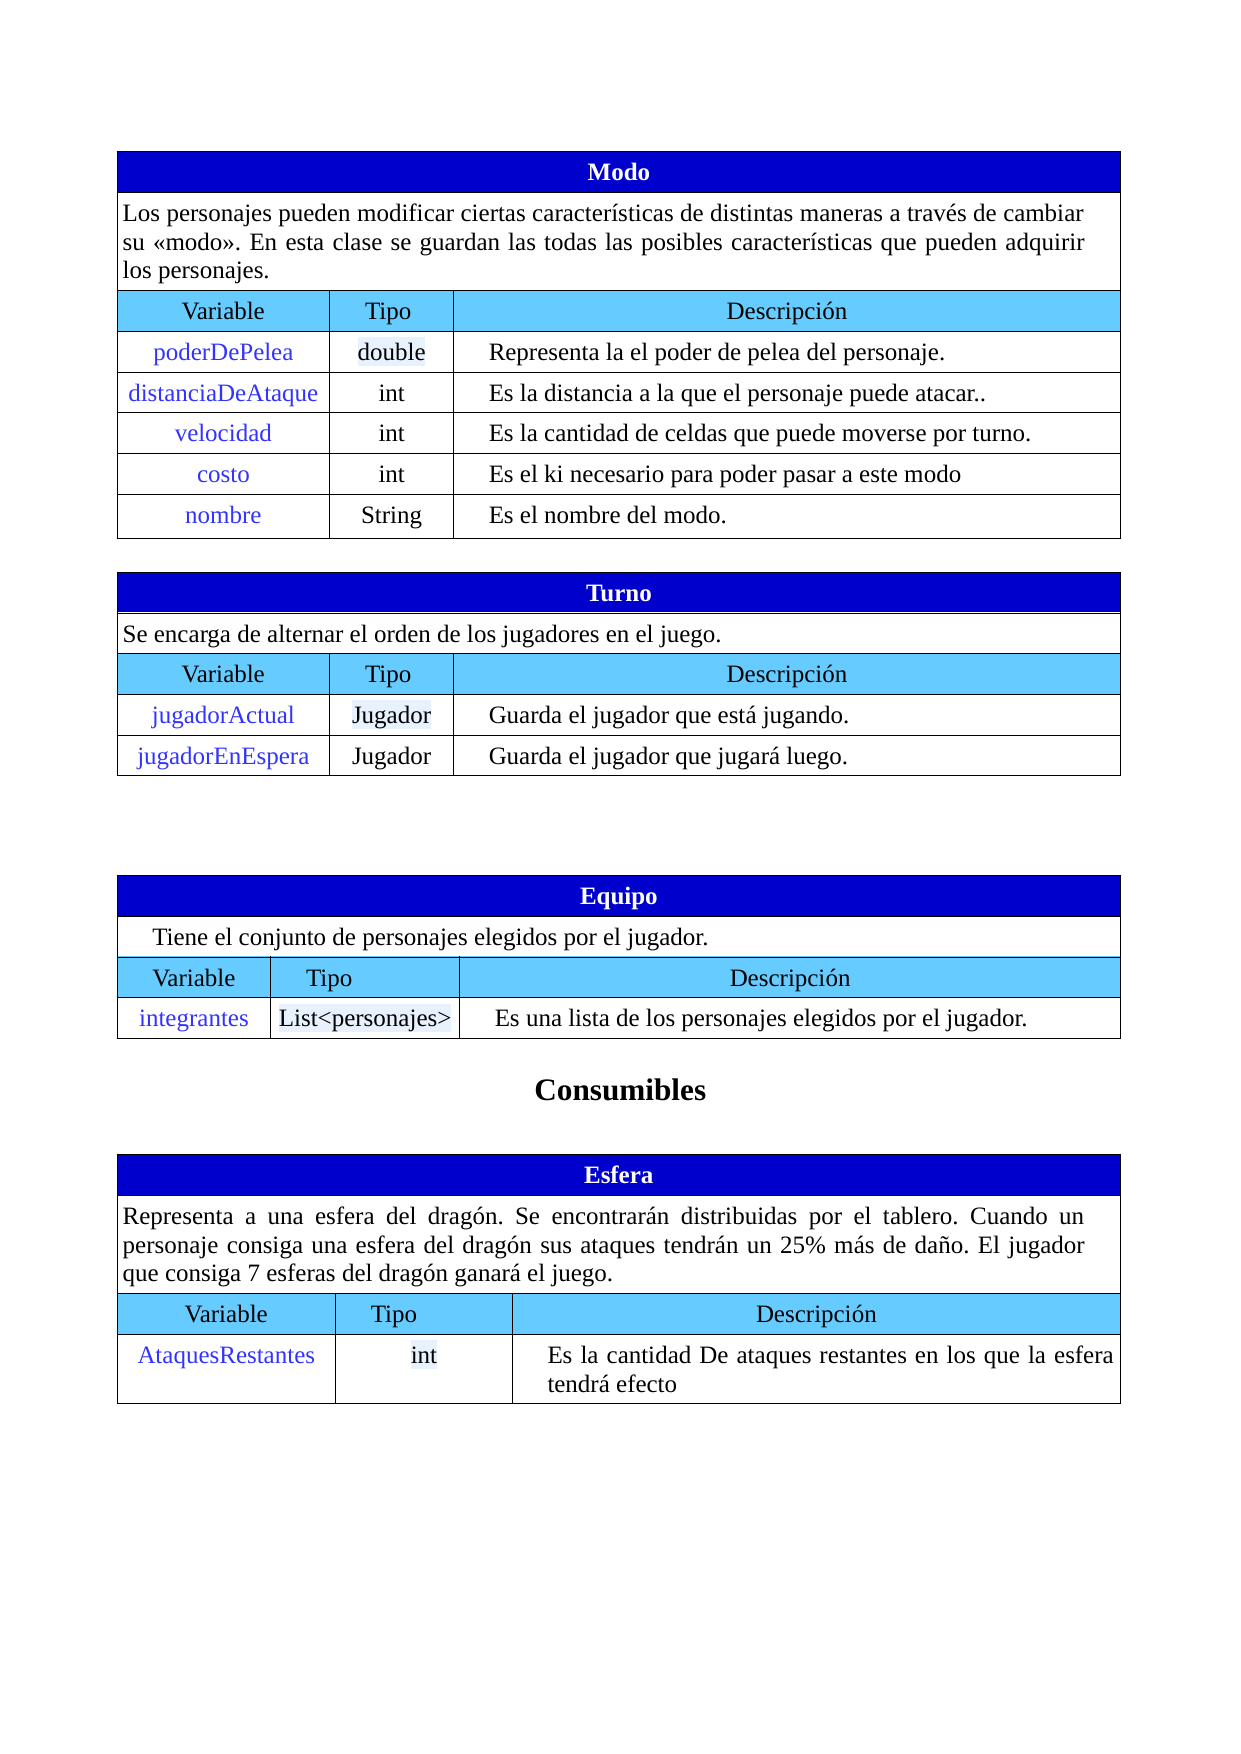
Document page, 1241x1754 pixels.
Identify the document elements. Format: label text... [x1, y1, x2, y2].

table_cell String [330, 495, 453, 538]
table_cell Tipo [330, 654, 453, 694]
table_cell Tiene el conjunto de personajes elegidos por el jugador. [118, 917, 1120, 956]
table_cell Es el ki necesario para poder pasar a este modo [454, 454, 1120, 494]
table_cell List<personajes> [271, 998, 459, 1038]
table_cell Tipo [330, 291, 453, 331]
table_cell poderDePelea [118, 332, 329, 372]
table_cell jugadorEnEspera [118, 736, 329, 775]
table_cell Tipo [271, 958, 459, 997]
table_cell jugadorActual [118, 695, 329, 735]
table_cell Guarda el jugador que está jugando. [454, 695, 1120, 735]
table_cell velocidad [118, 413, 329, 453]
table_cell int [330, 454, 453, 494]
table_cell Descripción [460, 958, 1120, 997]
table_cell Representa la el poder de pelea del personaje. [454, 332, 1120, 372]
table_cell Es una lista de los personajes elegidos por el jugador. [460, 998, 1120, 1038]
table_cell Los personajes pueden modificar ciertas características de distintas maneras a través de cambiar su «modo». En esta clase se guardan las todas las posibles características que pueden adquirir los personajes. [118, 193, 1120, 290]
table_cell Es el nombre del modo. [454, 495, 1120, 538]
table_header Turno [118, 573, 1120, 612]
table_cell Descripción [454, 291, 1120, 331]
table_cell Descripción [454, 654, 1120, 694]
table_cell int [330, 413, 453, 453]
table_cell Jugador [330, 736, 453, 775]
table_cell costo [118, 454, 329, 494]
table_cell AtaquesRestantes [118, 1335, 335, 1403]
table_cell nombre [118, 495, 329, 538]
table_cell Tipo [336, 1294, 512, 1334]
table_header Equipo [118, 876, 1120, 916]
table_cell double [330, 332, 453, 372]
table_cell Es la cantidad De ataques restantes en los que la esfera tendrá efecto [513, 1335, 1120, 1403]
table_cell Es la cantidad de celdas que puede moverse por turno. [454, 413, 1120, 453]
table_cell Variable [118, 654, 329, 694]
table_cell Representa a una esfera del dragón. Se encontrarán distribuidas por el tablero. Cuando un personaje consiga una esfera del dragón sus ataques tendrán un 25% más de daño. El jugador que consiga 7 esferas del dragón ganará el juego. [118, 1196, 1120, 1293]
table_cell Es la distancia a la que el personaje puede atacar.. [454, 373, 1120, 412]
table_cell Variable [118, 1294, 335, 1334]
table_cell Guarda el jugador que jugará luego. [454, 736, 1120, 775]
table_header Esfera [118, 1155, 1120, 1195]
table_cell distanciaDeAtaque [118, 373, 329, 412]
table_cell int [330, 373, 453, 412]
table_cell Jugador [330, 695, 453, 735]
text Consumibles [118, 1071, 1122, 1107]
table_cell integrantes [118, 998, 270, 1038]
table_cell Descripción [513, 1294, 1120, 1334]
table_header Modo [118, 152, 1120, 192]
table_cell int [336, 1335, 512, 1403]
table_cell Variable [118, 291, 329, 331]
table_cell Se encarga de alternar el orden de los jugadores en el juego. [118, 614, 1120, 653]
table_cell Variable [118, 958, 270, 997]
